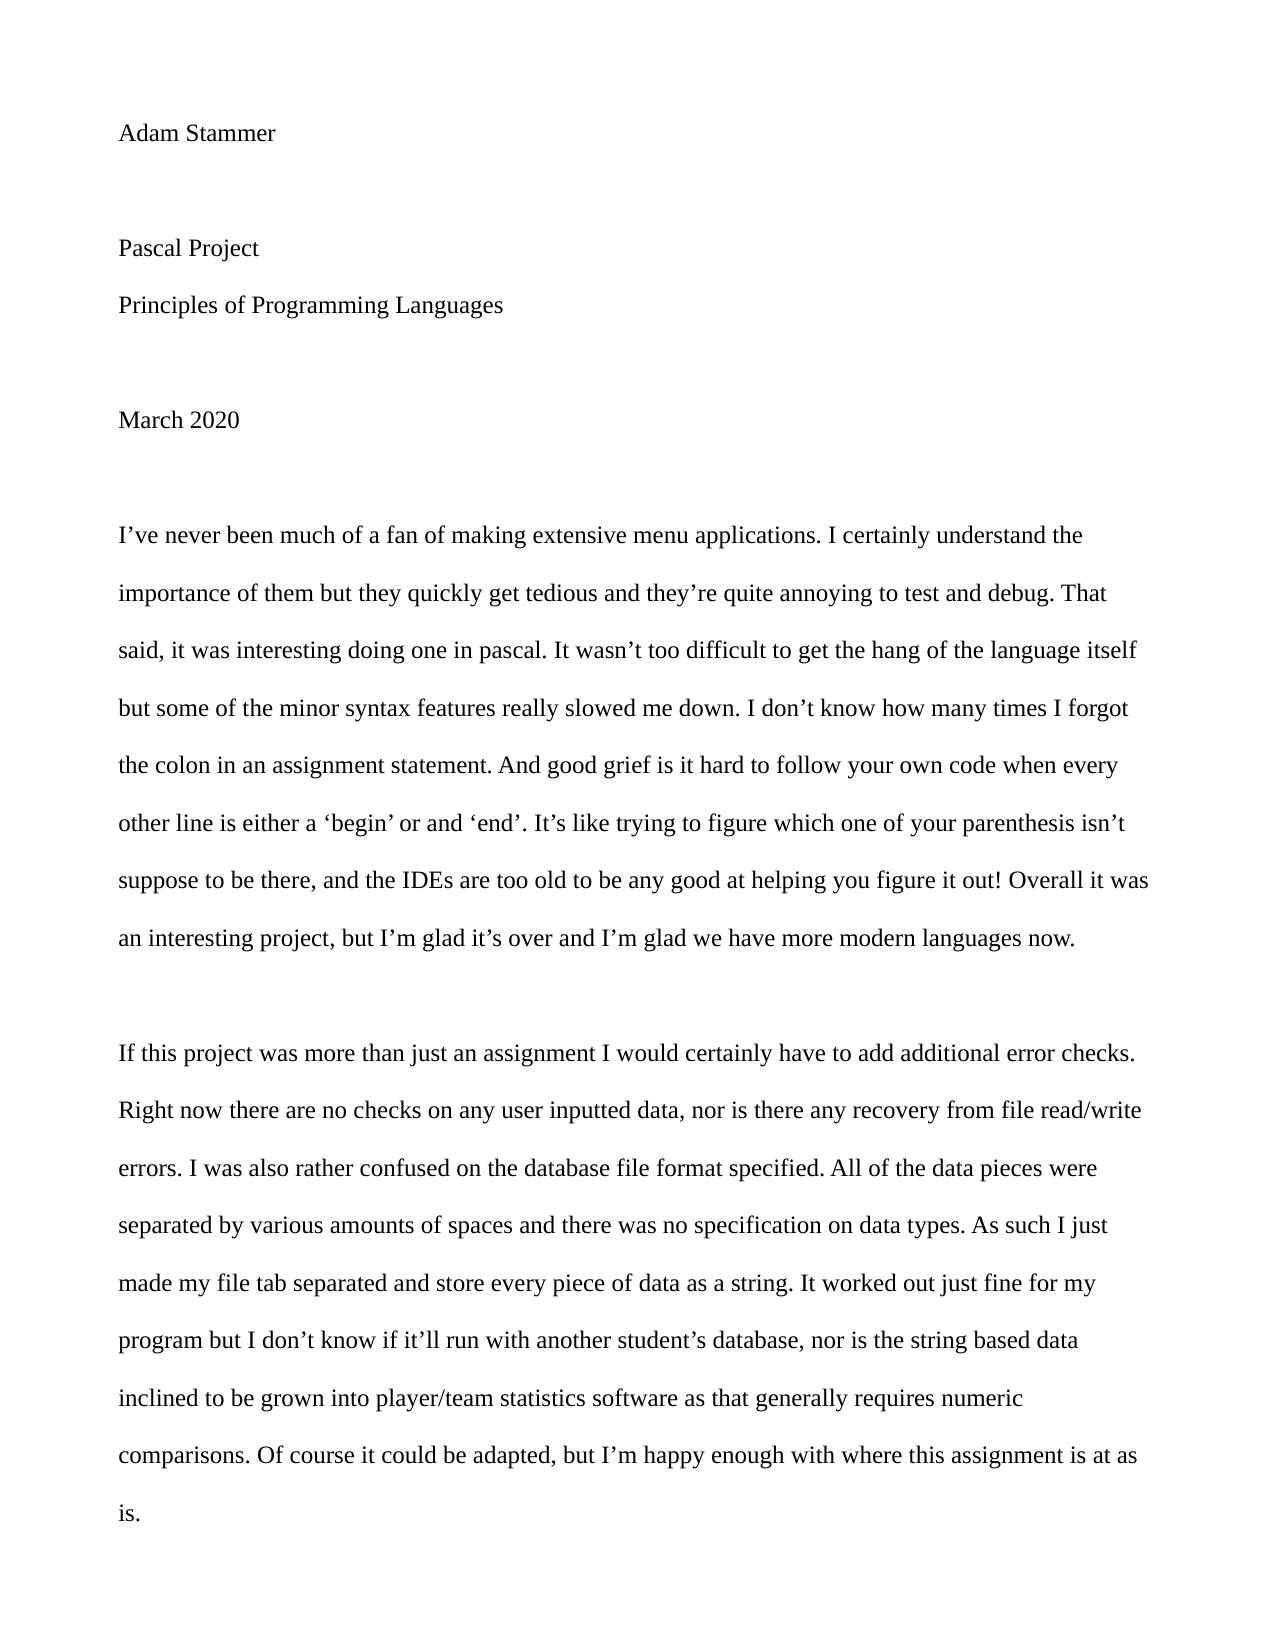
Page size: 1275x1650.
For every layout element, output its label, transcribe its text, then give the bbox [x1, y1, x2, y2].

text March 2020 [118, 406, 1157, 434]
text Pascal Project [118, 233, 1157, 262]
text I’ve never been much of a fan of making extensive menu applications. I certainly understand the importance of them but they quickly get tedious and they’re quite annoying to test and debug. That said, it was interesting doing one in pascal. It wasn’t too difficult to get the hang of the language itself but some of the minor syntax features really slowed me down. I don’t know how many times I forgot the colon in an assignment statement. And good grief is it hard to follow your own code when every other line is either a ‘begin’ or and ‘end’. It’s like trying to figure which one of your parenthesis isn’t suppose to be there, and the IDEs are too old to be any good at helping you figure it out! Overall it was an interesting project, but I’m glad it’s over and I’m glad we have more modern languages now. [118, 521, 1157, 952]
text Principles of Programming Languages [118, 291, 1157, 319]
text Adam Stammer [118, 118, 1157, 147]
text If this project was more than just an assignment I would certainly have to add additional error checks. Right now there are no checks on any user inputted data, nor is there any recovery from file read/write errors. I was also rather confused on the database file format specified. All of the data pieces were separated by various amounts of spaces and there was no specification on data types. As such I just made my file tab separated and store every piece of data as a string. It worked out just fine for my program but I don’t know if it’ll run with another student’s database, nor is the string based data inclined to be grown into player/team statistics software as that generally requires numeric comparisons. Of course it could be adapted, but I’m happy enough with where this assignment is at as is. [118, 1038, 1157, 1527]
